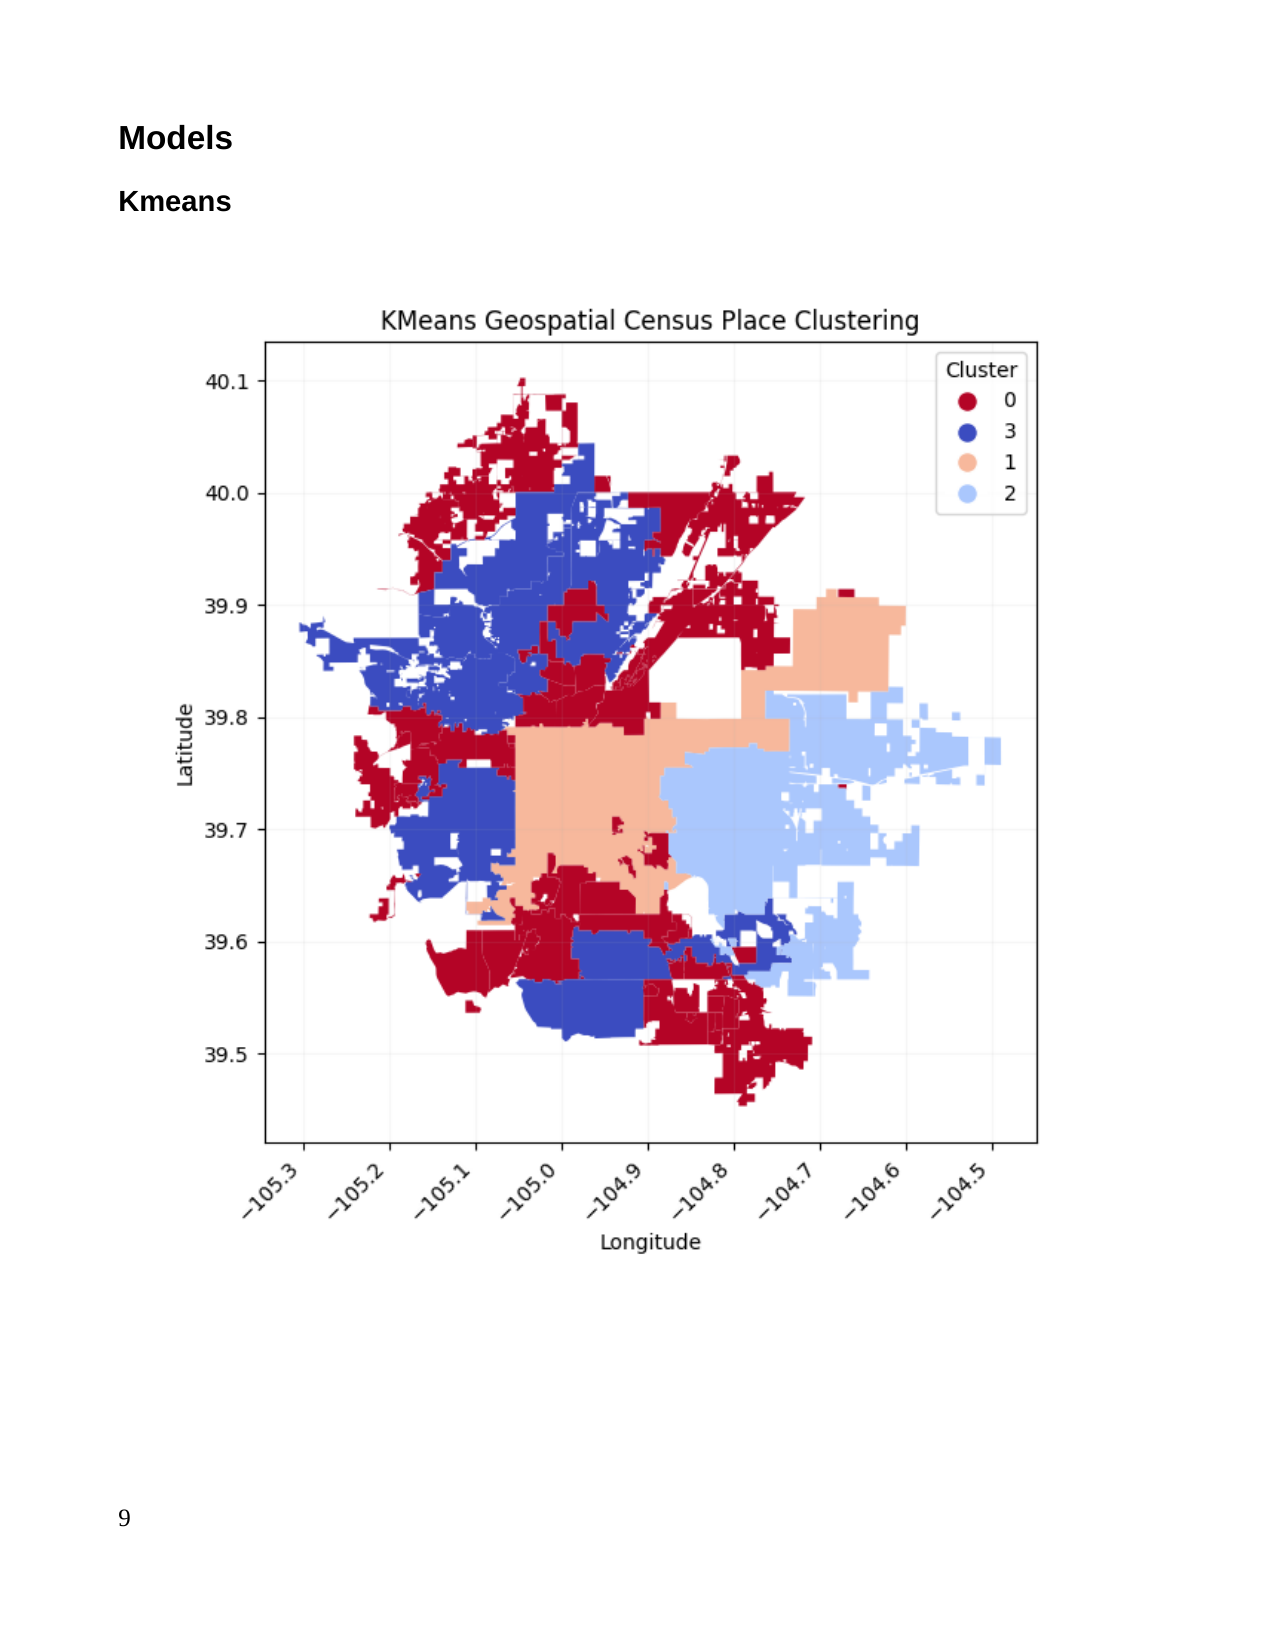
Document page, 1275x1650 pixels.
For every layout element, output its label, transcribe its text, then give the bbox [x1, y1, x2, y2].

picture [118, 217, 1157, 1257]
subtitle Kmeans [118, 184, 1157, 217]
subtitle Models [118, 118, 1157, 157]
